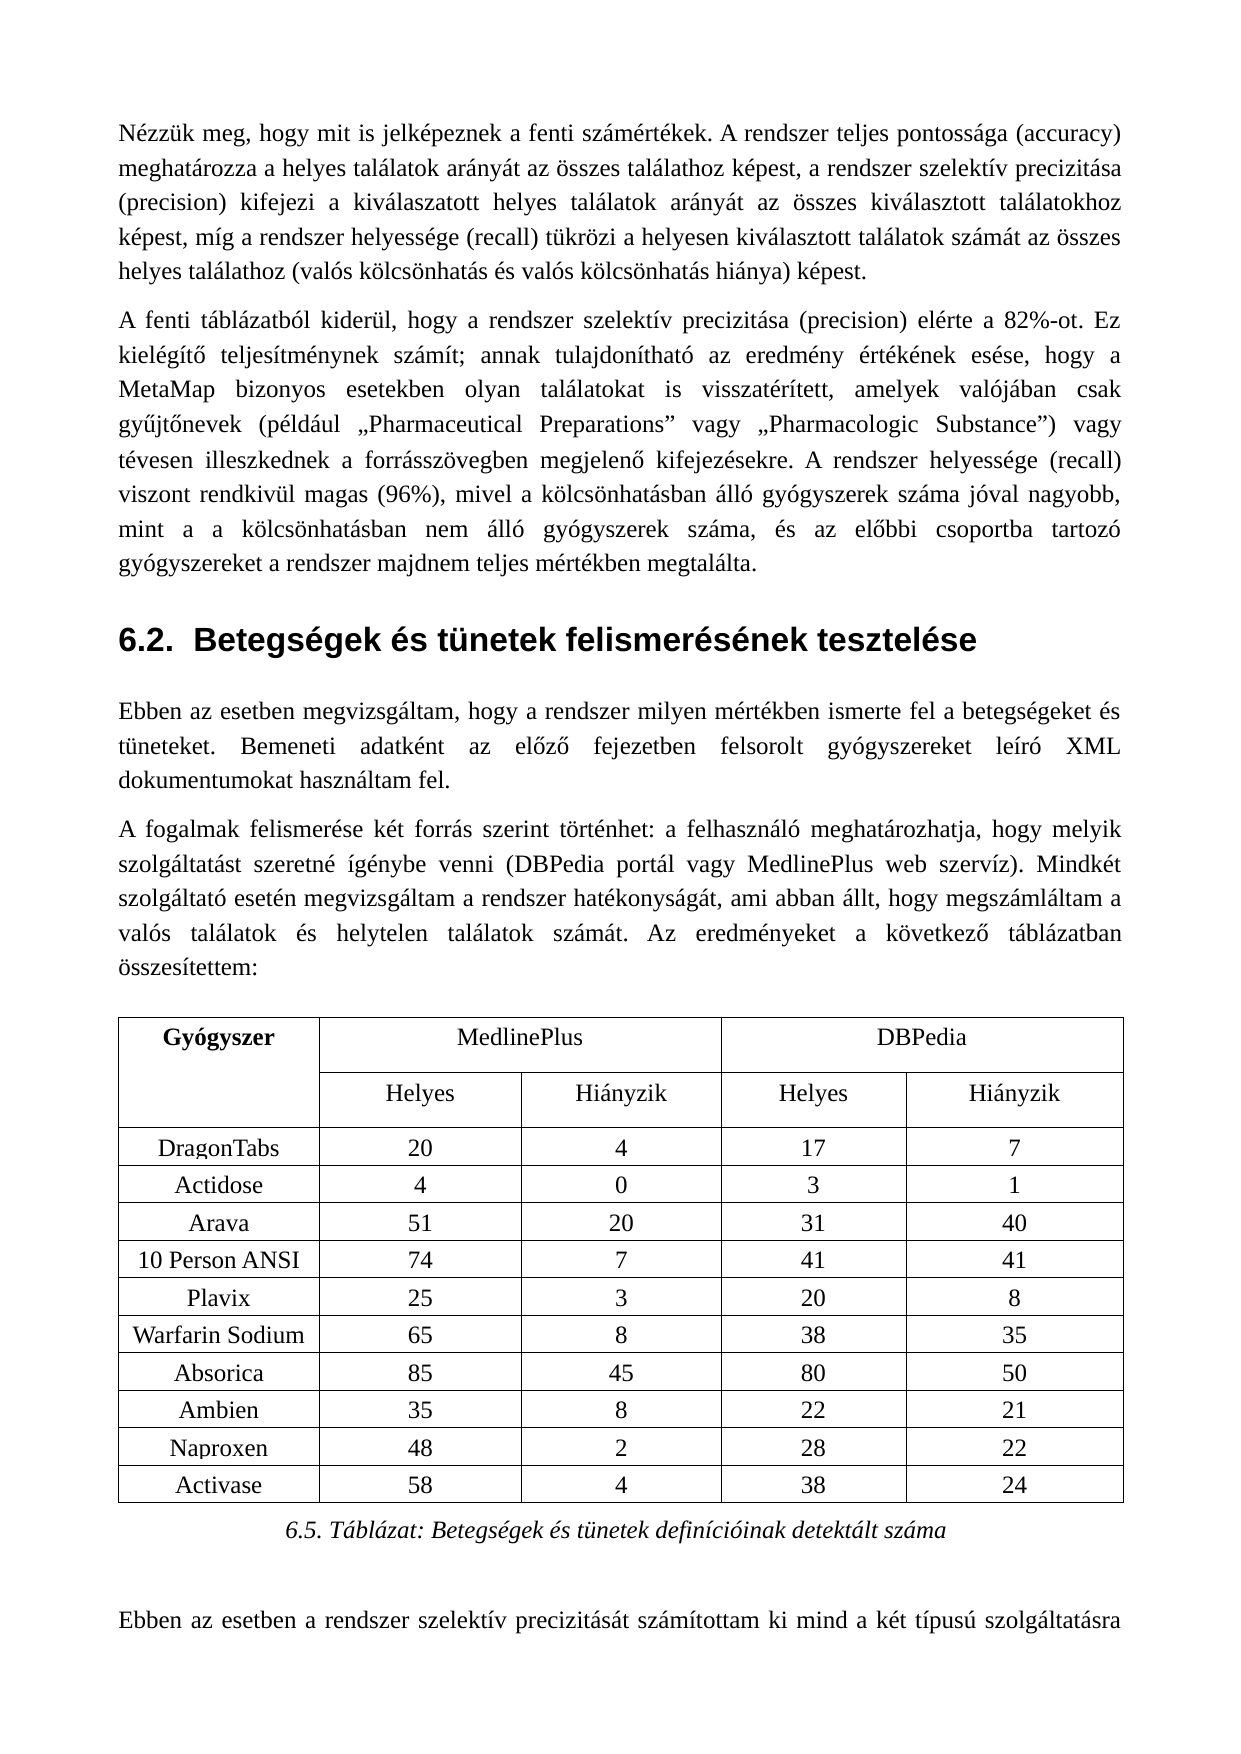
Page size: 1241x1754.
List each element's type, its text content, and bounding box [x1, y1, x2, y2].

table_cell 8 [907, 1278, 1123, 1315]
title Nézzük meg, hogy mit is jelképeznek a fenti számértékek. A rendszer teljes pontossága (accuracy) meghatározza a helyes találatok arányát az összes találathoz képest, a rendszer szelektív precizitása (precision) kifejezi a kiválaszatott helyes találatok arányát az összes kiválasztott találatokhoz képest, míg a rendszer helyessége (recall) tükrözi a helyesen kiválasztott találatok számát az összes helyes találathoz (valós kölcsönhatás és valós kölcsönhatás hiánya) képest. [118, 118, 1122, 285]
table_cell Naproxen [119, 1428, 319, 1465]
title A fogalmak felismerése két forrás szerint történhet: a felhasználó meghatározhatja, hogy melyik szolgáltatást szeretné ígénybe venni (DBPedia portál vagy MedlinePlus web szervíz). Mindkét szolgáltató esetén megvizsgáltam a rendszer hatékonyságát, ami abban állt, hogy megszámláltam a valós találatok és helytelen találatok számát. Az eredményeket a következő táblázatban összesítettem: [118, 814, 1122, 981]
table_cell 51 [320, 1203, 521, 1240]
subtitle Betegségek és tünetek felismerésének tesztelése [118, 620, 1122, 659]
table_cell 38 [722, 1466, 906, 1502]
table_cell 35 [907, 1316, 1123, 1352]
table_cell 1 [907, 1166, 1123, 1202]
table_cell 50 [907, 1353, 1123, 1390]
table_cell 3 [722, 1166, 906, 1202]
text 6.5. Táblázat: Betegségek és tünetek definícióinak detektált száma [118, 1515, 1122, 1544]
table_cell 20 [722, 1278, 906, 1315]
table_cell 7 [522, 1241, 721, 1277]
table_cell Absorica [119, 1353, 319, 1390]
table_cell 21 [907, 1391, 1123, 1427]
table_cell Helyes [320, 1073, 521, 1127]
table_cell 22 [722, 1391, 906, 1427]
table_cell 8 [522, 1391, 721, 1427]
text Ebben az esetben megvizsgáltam, hogy a rendszer milyen mértékben ismerte fel a betegségeket és tüneteket. Bemeneti adatként az előző fejezetben felsorolt gyógyszereket leíró XML dokumentumokat használtam fel. [118, 696, 1122, 794]
table_cell 0 [522, 1166, 721, 1202]
table_cell 38 [722, 1316, 906, 1352]
table_cell 41 [907, 1241, 1123, 1277]
table_cell 7 [907, 1128, 1123, 1165]
table_cell Warfarin Sodium [119, 1316, 319, 1352]
table_header MedlinePlus [320, 1018, 721, 1072]
table_cell 35 [320, 1391, 521, 1427]
table_cell Hiányzik [522, 1073, 721, 1127]
table_cell 31 [722, 1203, 906, 1240]
table_cell 4 [320, 1166, 521, 1202]
table_cell 58 [320, 1466, 521, 1502]
table_cell 8 [522, 1316, 721, 1352]
table_cell 45 [522, 1353, 721, 1390]
table_cell Helyes [722, 1073, 906, 1127]
table_cell Hiányzik [907, 1073, 1123, 1127]
table_cell 80 [722, 1353, 906, 1390]
text A fenti táblázatból kiderül, hogy a rendszer szelektív precizitása (precision) elérte a 82%-ot. Ez kielégítő teljesítménynek számít; annak tulajdonítható az eredmény értékének esése, hogy a MetaMap bizonyos esetekben olyan találatokat is visszatérített, amelyek valójában csak gyűjtőnevek (például „Pharmaceutical Preparations” vagy „Pharmacologic Substance”) vagy tévesen illeszkednek a forrásszövegben megjelenő kifejezésekre. A rendszer helyessége (recall) viszont rendkivül magas (96%), mivel a kölcsönhatásban álló gyógyszerek száma jóval nagyobb, mint a a kölcsönhatásban nem álló gyógyszerek száma, és az előbbi csoportba tartozó gyógyszereket a rendszer majdnem teljes mértékben megtalálta. [118, 306, 1122, 577]
table_cell Activase [119, 1466, 319, 1502]
table_cell DragonTabs [119, 1128, 319, 1165]
table_header DBPedia [722, 1018, 1123, 1072]
table_cell Arava [119, 1203, 319, 1240]
table_cell 65 [320, 1316, 521, 1352]
table_cell 48 [320, 1428, 521, 1465]
table_cell 74 [320, 1241, 521, 1277]
table_cell 41 [722, 1241, 906, 1277]
table_cell 20 [320, 1128, 521, 1165]
table_cell 4 [522, 1128, 721, 1165]
table_cell Ambien [119, 1391, 319, 1427]
table_cell Actidose [119, 1166, 319, 1202]
table_cell 22 [907, 1428, 1123, 1465]
table_cell 25 [320, 1278, 521, 1315]
text Ebben az esetben a rendszer szelektív precizitását számítottam ki mind a két típusú szolgáltatásra [118, 1605, 1122, 1634]
table_cell 3 [522, 1278, 721, 1315]
table_cell 4 [522, 1466, 721, 1502]
table_cell 17 [722, 1128, 906, 1165]
table_cell 24 [907, 1466, 1123, 1502]
table_cell 10 Person ANSI [119, 1241, 319, 1277]
table_cell 28 [722, 1428, 906, 1465]
table_cell Plavix [119, 1278, 319, 1315]
table_cell 20 [522, 1203, 721, 1240]
table_cell 2 [522, 1428, 721, 1465]
table_cell 85 [320, 1353, 521, 1390]
table_cell 40 [907, 1203, 1123, 1240]
table_header Gyógyszer [119, 1018, 319, 1127]
